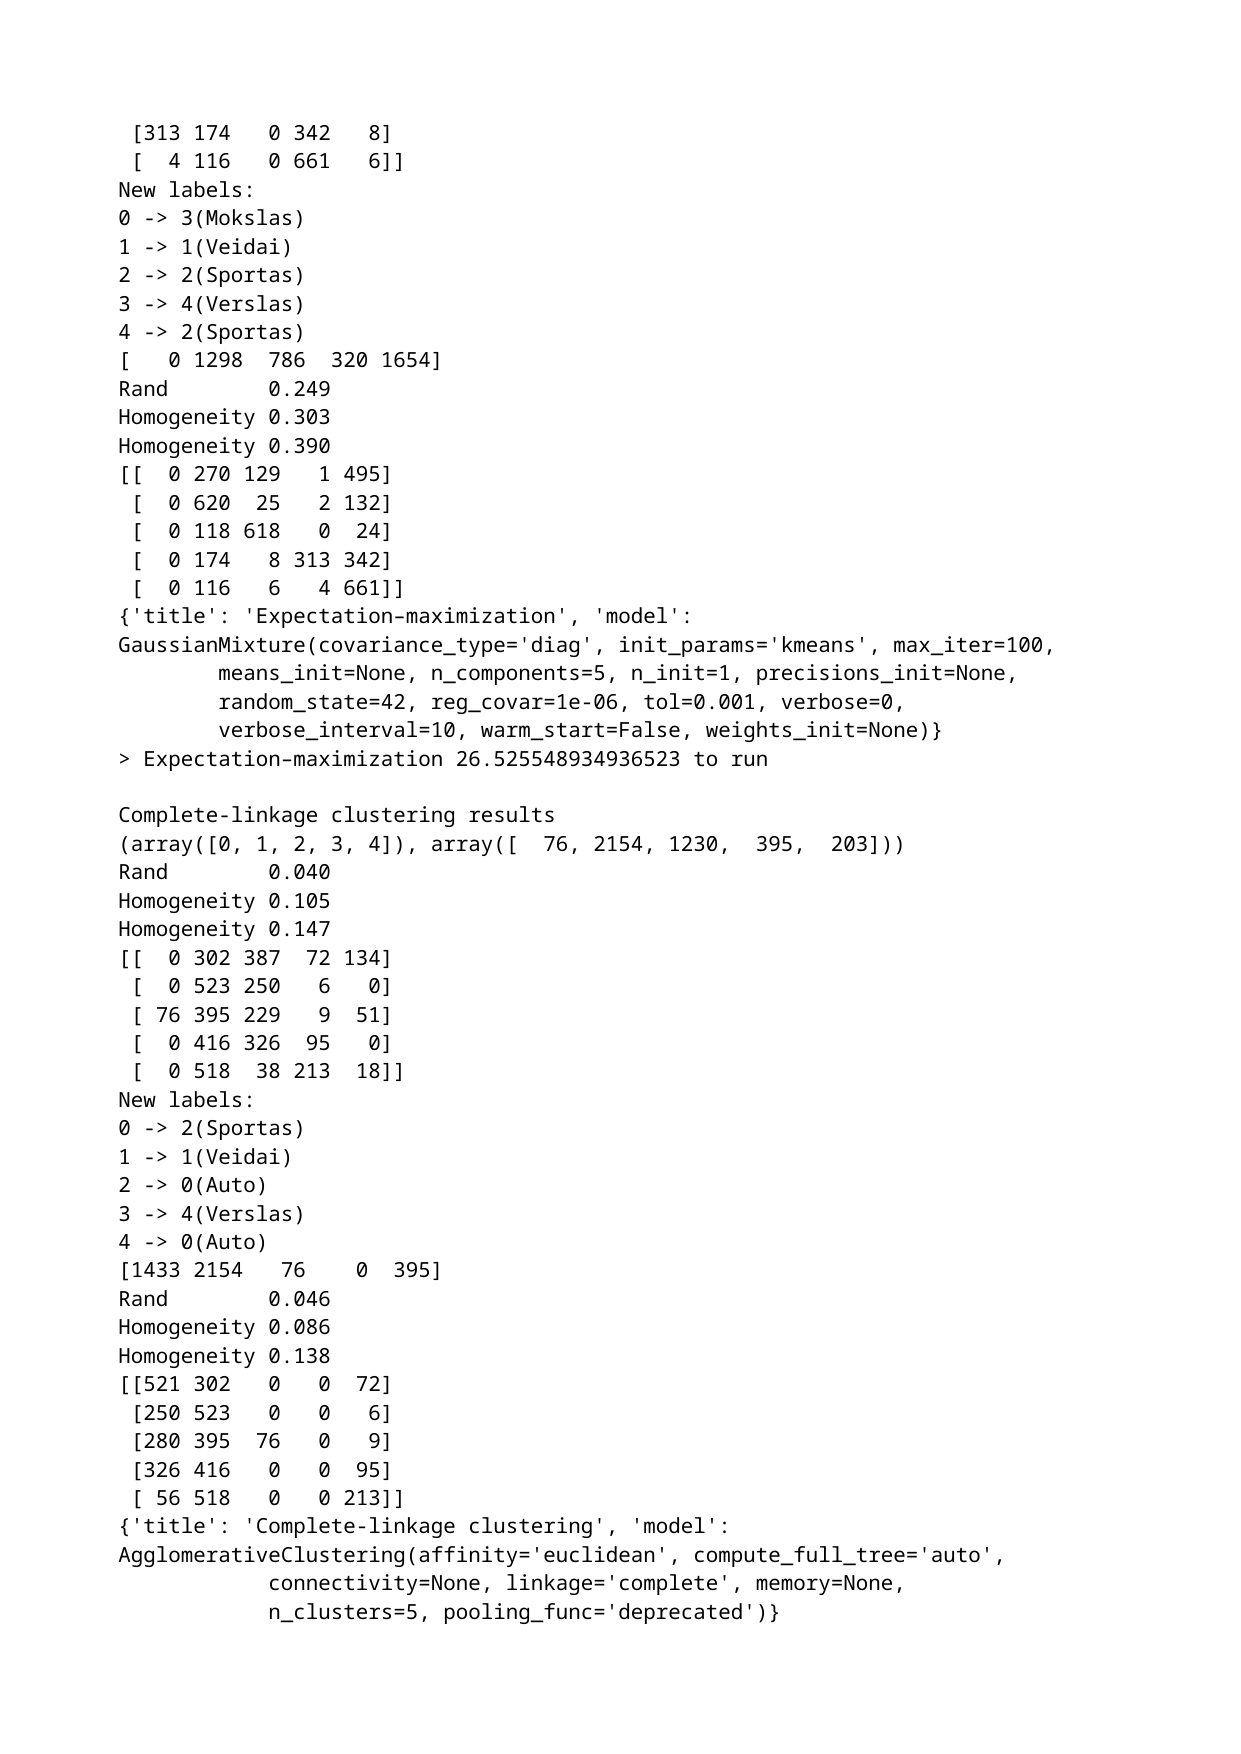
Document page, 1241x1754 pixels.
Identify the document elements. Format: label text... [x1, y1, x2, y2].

text connectivity=None, linkage='complete', memory=None, [118, 1568, 1122, 1597]
text Homogeneity 0.390 [118, 431, 1122, 459]
text [280 395 76 0 9] [118, 1426, 1122, 1455]
text 2 -> 2(Sportas) [118, 260, 1122, 289]
text verbose_interval=10, warm_start=False, weights_init=None)} [118, 715, 1122, 744]
text [[521 302 0 0 72] [118, 1369, 1122, 1398]
text [[ 0 302 387 72 134] [118, 943, 1122, 971]
text [313 174 0 342 8] [118, 118, 1122, 147]
text [ 0 518 38 213 18]] [118, 1057, 1122, 1085]
text New labels: [118, 175, 1122, 203]
text 3 -> 4(Verslas) [118, 1199, 1122, 1227]
text {'title': 'Complete-linkage clustering', 'model': AgglomerativeClustering(affinity='euclidean', compute_full_tree='auto', [118, 1512, 1122, 1568]
text [ 0 116 6 4 661]] [118, 573, 1122, 602]
text Rand 0.046 [118, 1284, 1122, 1312]
text (array([0, 1, 2, 3, 4]), array([ 76, 2154, 1230, 395, 203])) [118, 829, 1122, 857]
text [ 0 416 326 95 0] [118, 1028, 1122, 1057]
text New labels: [118, 1085, 1122, 1113]
text 4 -> 2(Sportas) [118, 317, 1122, 346]
text [ 0 1298 786 320 1654] [118, 346, 1122, 374]
text [ 0 174 8 313 342] [118, 545, 1122, 573]
text 2 -> 0(Auto) [118, 1170, 1122, 1199]
text [ 0 523 250 6 0] [118, 971, 1122, 1000]
text Homogeneity 0.086 [118, 1312, 1122, 1341]
text 1 -> 1(Veidai) [118, 1142, 1122, 1170]
text [[ 0 270 129 1 495] [118, 459, 1122, 488]
text Homogeneity 0.147 [118, 914, 1122, 943]
text [326 416 0 0 95] [118, 1455, 1122, 1483]
text {'title': 'Expectation–maximization', 'model': GaussianMixture(covariance_type='diag', init_params='kmeans', max_iter=100, [118, 602, 1122, 658]
text Rand 0.249 [118, 374, 1122, 402]
text Homogeneity 0.138 [118, 1341, 1122, 1369]
text [1433 2154 76 0 395] [118, 1256, 1122, 1284]
text > Expectation–maximization 26.525548934936523 to run [118, 744, 1122, 772]
text 0 -> 2(Sportas) [118, 1113, 1122, 1142]
text [ 76 395 229 9 51] [118, 1000, 1122, 1028]
text 3 -> 4(Verslas) [118, 289, 1122, 317]
text random_state=42, reg_covar=1e-06, tol=0.001, verbose=0, [118, 687, 1122, 715]
text [250 523 0 0 6] [118, 1398, 1122, 1426]
text [ 0 118 618 0 24] [118, 516, 1122, 545]
text Homogeneity 0.105 [118, 886, 1122, 914]
text means_init=None, n_components=5, n_init=1, precisions_init=None, [118, 658, 1122, 687]
text [ 4 116 0 661 6]] [118, 147, 1122, 175]
text Homogeneity 0.303 [118, 402, 1122, 431]
text Complete-linkage clustering results [118, 801, 1122, 829]
text Rand 0.040 [118, 857, 1122, 886]
text [ 0 620 25 2 132] [118, 488, 1122, 516]
text [ 56 518 0 0 213]] [118, 1483, 1122, 1512]
text 0 -> 3(Mokslas) [118, 203, 1122, 232]
text 1 -> 1(Veidai) [118, 232, 1122, 260]
text 4 -> 0(Auto) [118, 1227, 1122, 1256]
text n_clusters=5, pooling_func='deprecated')} [118, 1597, 1122, 1625]
